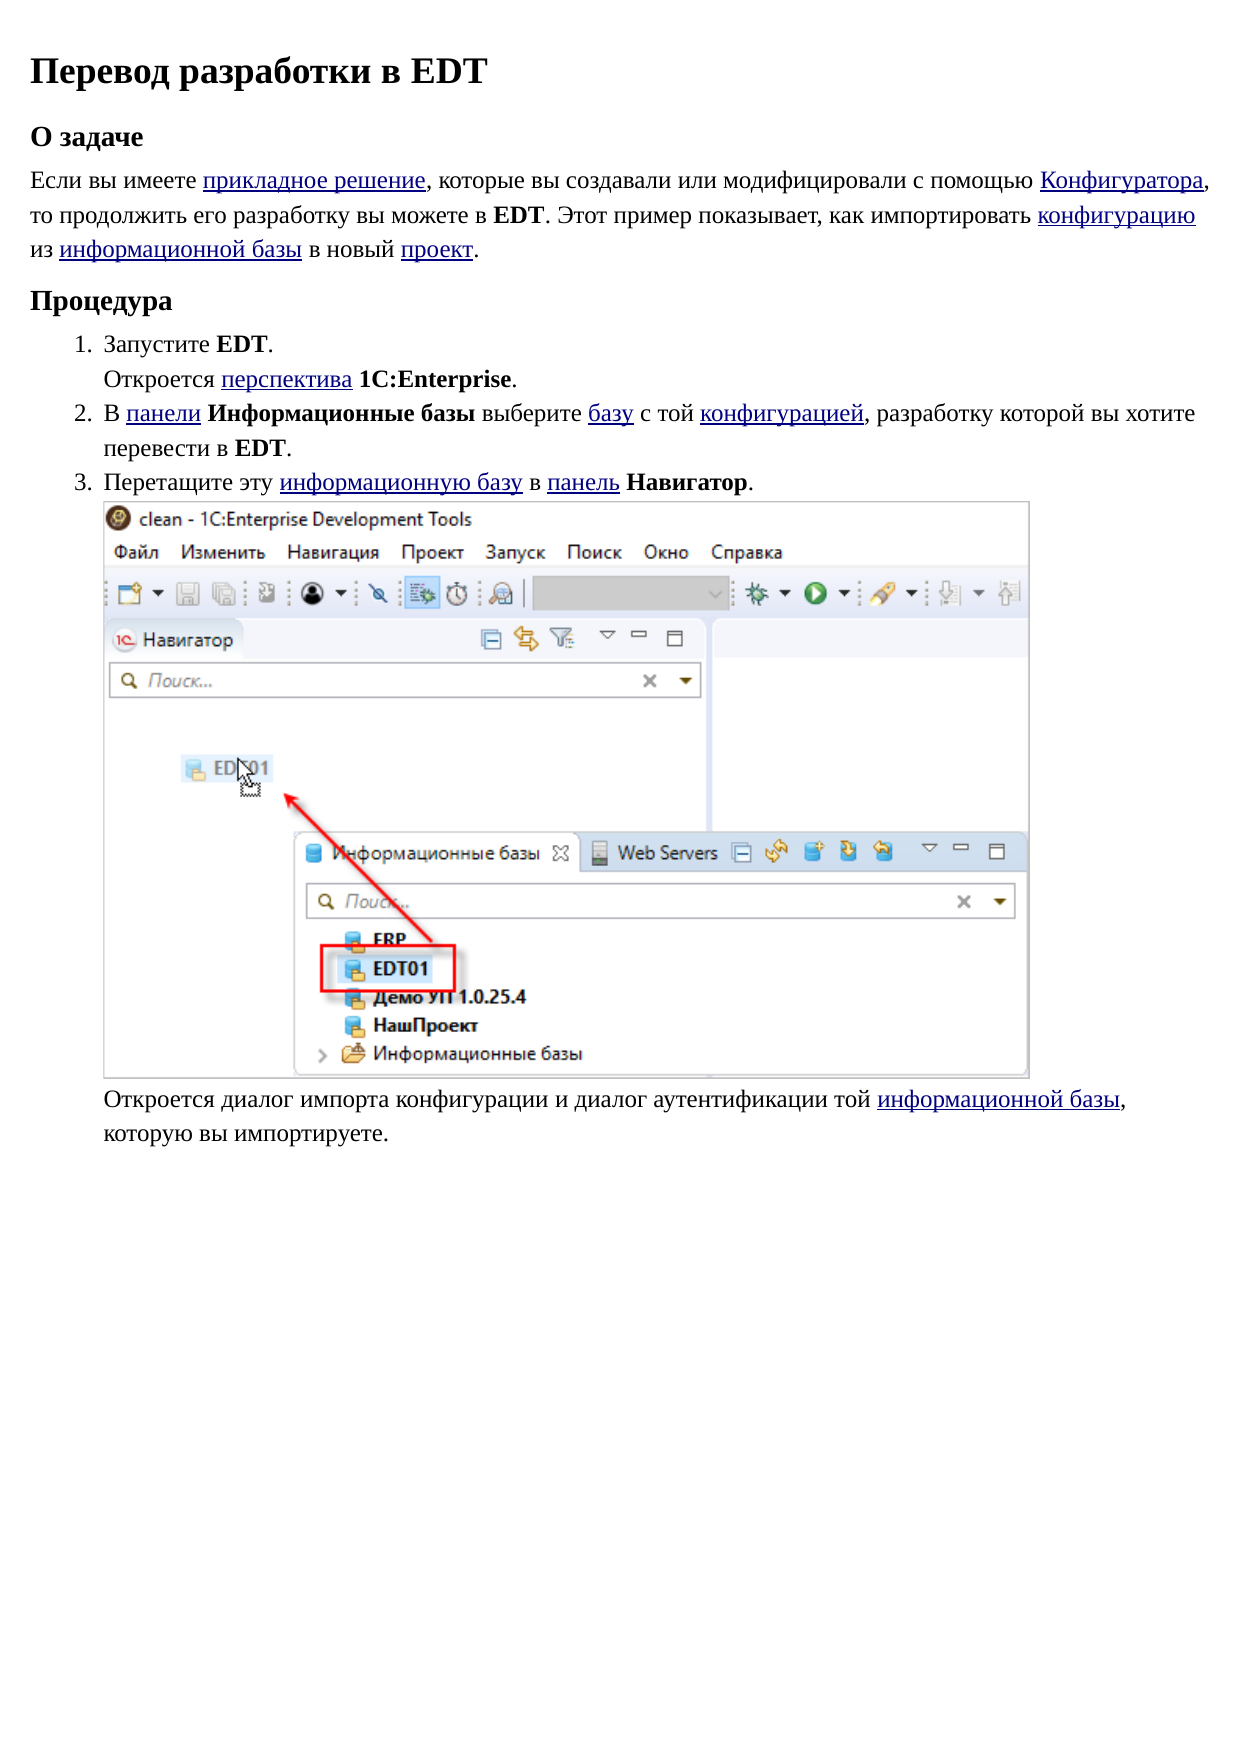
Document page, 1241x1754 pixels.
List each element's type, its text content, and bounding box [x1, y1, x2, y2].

list Запустите EDT. [74, 329, 1211, 358]
list В панели Информационные базы выберите базу с той конфигурацией, разработку которой вы хотите перевести в EDT. [74, 398, 1211, 461]
picture [103, 501, 1030, 1079]
list Откроется диалог импорта конфигурации и диалог аутентификации той информационной базы, которую вы импортируете. [74, 1084, 1211, 1147]
text Если вы имеете прикладное решение, которые вы создавали или модифицировали с помощью Конфигуратора, то продолжить его разработку вы можете в EDT. Этот пример показывает, как импортировать конфигурацию из информационной базы в новый проект. [30, 165, 1211, 263]
list Перетащите эту информационную базу в панель Навигатор. [74, 467, 1211, 496]
list Откроется перспектива 1С:Enterprise. [74, 364, 1211, 392]
subtitle Процедура [30, 283, 1211, 317]
subtitle О задаче [30, 119, 1211, 153]
subtitle Перевод разработки в EDT [30, 49, 1211, 92]
